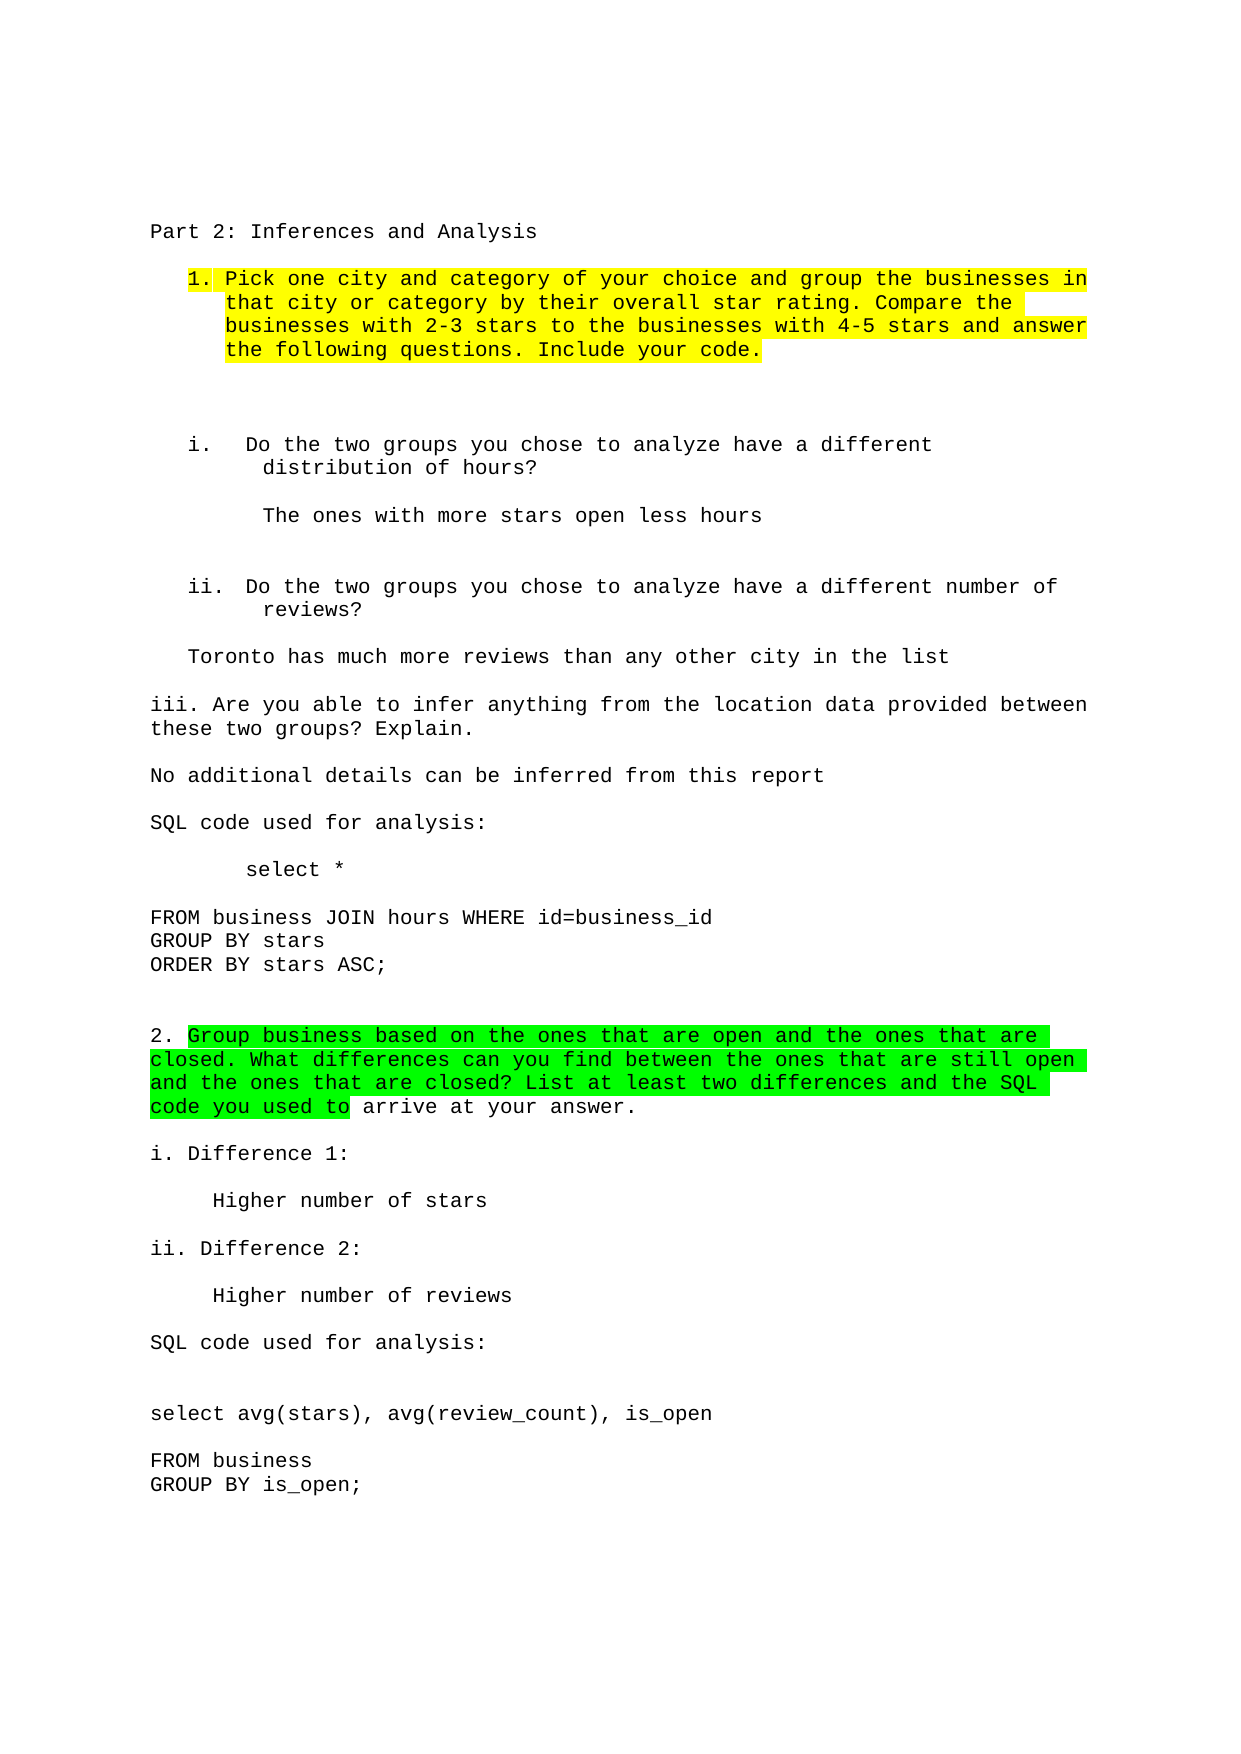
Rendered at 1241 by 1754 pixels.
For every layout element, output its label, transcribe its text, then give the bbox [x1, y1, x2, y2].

text ii. Difference 2: [150, 1238, 1090, 1261]
text No additional details can be inferred from this report [150, 765, 1090, 788]
list The ones with more stars open less hours [262, 505, 1090, 528]
text Part 2: Inferences and Analysis [150, 221, 1090, 244]
list Do the two groups you chose to analyze have a different number of reviews? [187, 576, 1090, 623]
text Higher number of stars [150, 1190, 1090, 1214]
text GROUP BY stars [150, 930, 1090, 954]
text FROM business JOIN hours WHERE id=business_id [150, 907, 1090, 930]
list Pick one city and category of your choice and group the businesses in that city or category by their overall star rating. Compare the businesses with 2-3 stars to the businesses with 4-5 stars and answer the following questions. Include your code. [187, 268, 1090, 363]
text iii. Are you able to infer anything from the location data provided between these two groups? Explain. [150, 694, 1090, 741]
text GROUP BY is_open; [150, 1474, 1090, 1498]
text Toronto has much more reviews than any other city in the list [150, 647, 1090, 670]
list Do the two groups you chose to analyze have a different distribution of hours? [187, 434, 1090, 481]
text ORDER BY stars ASC; [150, 954, 1090, 978]
text SQL code used for analysis: [150, 1332, 1090, 1356]
text select * [150, 859, 1090, 883]
text i. Difference 1: [150, 1143, 1090, 1167]
text 2. Group business based on the ones that are open and the ones that are closed. What differences can you find between the ones that are still open and the ones that are closed? List at least two differences and the SQL code you used to arrive at your answer. [150, 1025, 1090, 1119]
text SQL code used for analysis: [150, 812, 1090, 836]
text Higher number of reviews [150, 1285, 1090, 1309]
text select avg(stars), avg(review_count), is_open [150, 1403, 1090, 1427]
text FROM business [150, 1451, 1090, 1474]
